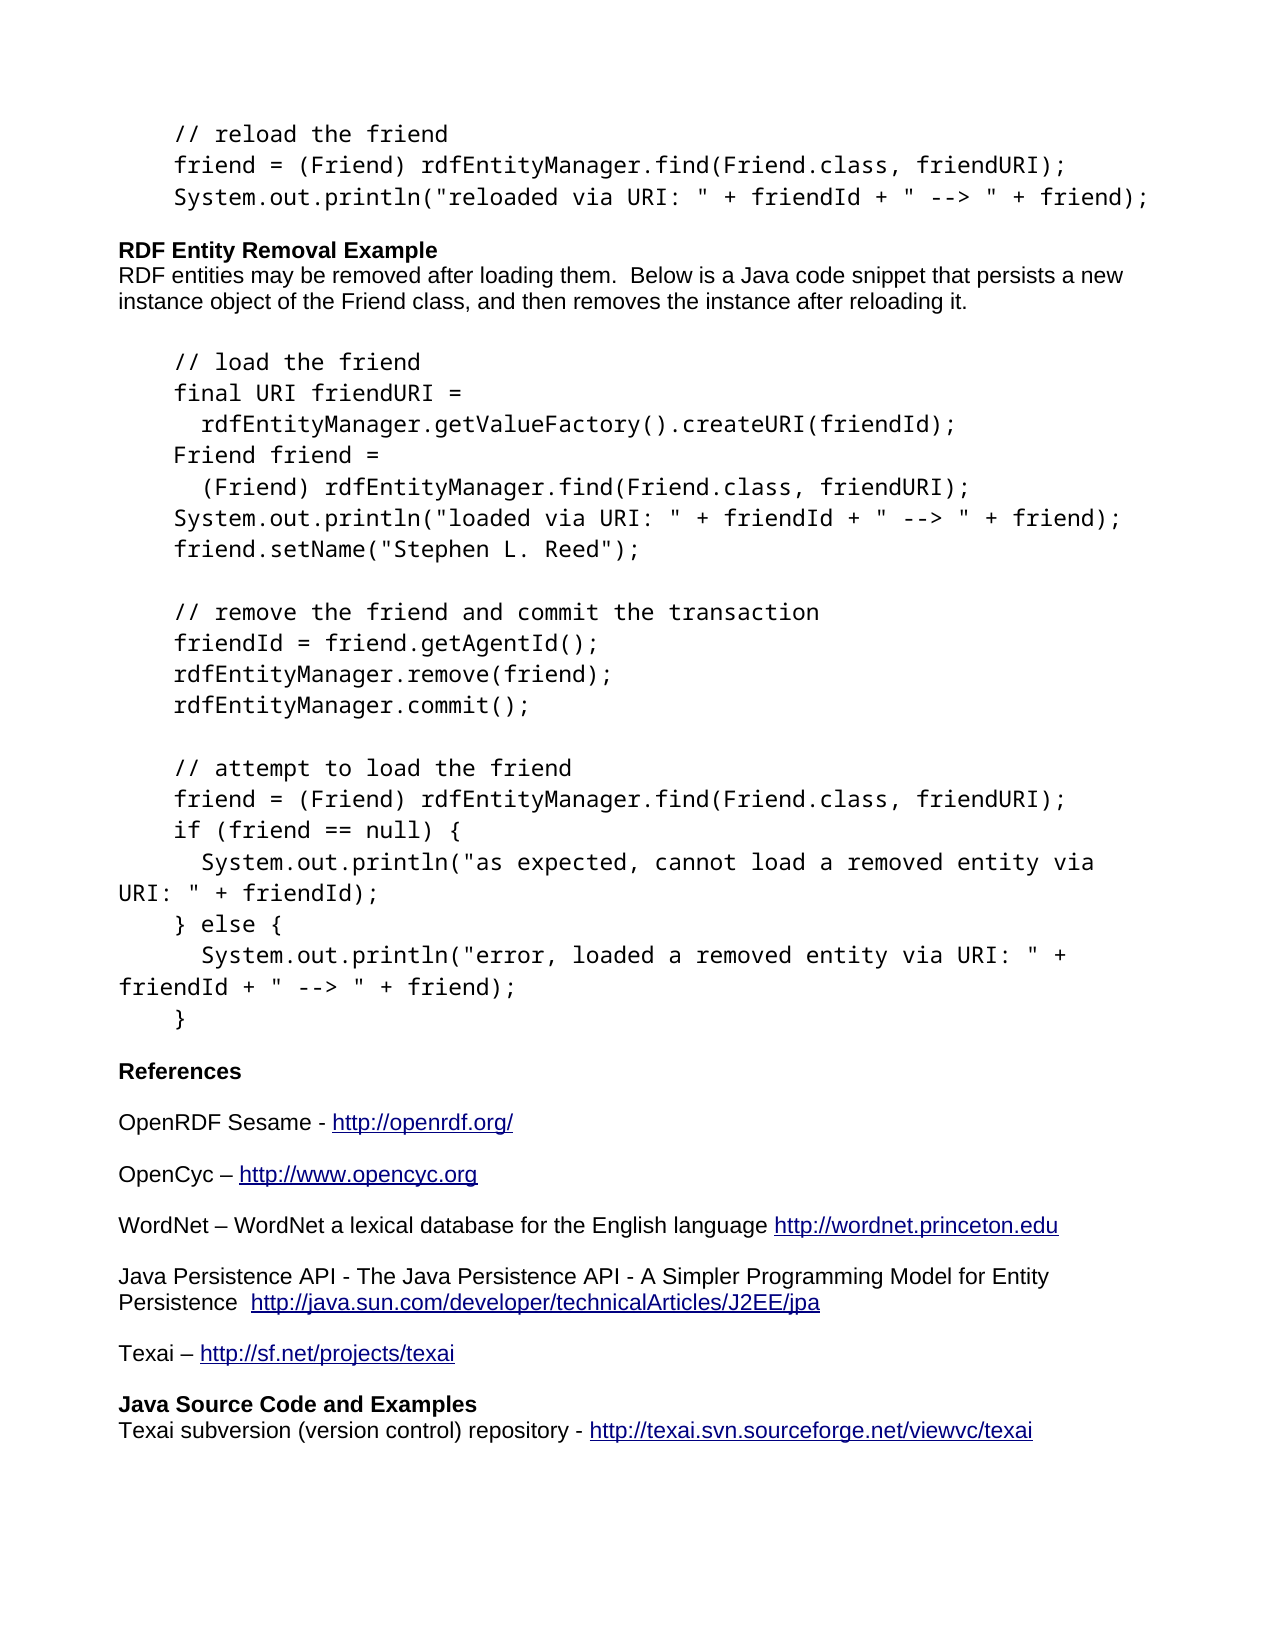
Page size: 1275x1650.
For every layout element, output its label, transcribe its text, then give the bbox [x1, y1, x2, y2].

text friend = (Friend) rdfEntityManager.find(Friend.class, friendURI); [118, 783, 1157, 814]
text friendId = friend.getAgentId(); [118, 627, 1157, 658]
text OpenRDF Sesame - http://openrdf.org/ [118, 1110, 1157, 1136]
text if (friend == null) { [118, 814, 1157, 846]
text // remove the friend and commit the transaction [118, 596, 1157, 627]
text rdfEntityManager.remove(friend); [118, 658, 1157, 689]
text final URI friendURI = [118, 377, 1157, 408]
text (Friend) rdfEntityManager.find(Friend.class, friendURI); [118, 471, 1157, 502]
text Texai – http://sf.net/projects/texai [118, 1341, 1157, 1366]
text } else { [118, 908, 1157, 939]
text Java Persistence API - The Java Persistence API - A Simpler Programming Model for Entity Persistence http://java.sun.com/developer/technicalArticles/J2EE/jpa [118, 1264, 1157, 1315]
text RDF Entity Removal Example [118, 237, 1157, 263]
text // attempt to load the friend [118, 752, 1157, 783]
text OpenCyc – http://www.opencyc.org [118, 1161, 1157, 1187]
text References [118, 1059, 1157, 1084]
text // reload the friend [118, 118, 1157, 149]
text System.out.println("loaded via URI: " + friendId + " --> " + friend); [118, 502, 1157, 533]
text friend.setName("Stephen L. Reed"); [118, 533, 1157, 564]
text System.out.println("reloaded via URI: " + friendId + " --> " + friend); [118, 181, 1157, 212]
text Java Source Code and Examples [118, 1392, 1157, 1417]
text Texai subversion (version control) repository - http://texai.svn.sourceforge.net/viewvc/texai [118, 1417, 1157, 1443]
text rdfEntityManager.commit(); [118, 689, 1157, 721]
text Friend friend = [118, 439, 1157, 471]
text System.out.println("as expected, cannot load a removed entity via URI: " + friendId); [118, 846, 1157, 908]
text WordNet – WordNet a lexical database for the English language http://wordnet.princeton.edu [118, 1212, 1157, 1238]
text } [118, 1002, 1157, 1033]
text friend = (Friend) rdfEntityManager.find(Friend.class, friendURI); [118, 149, 1157, 181]
text RDF entities may be removed after loading them. Below is a Java code snippet that persists a new instance object of the Friend class, and then removes the instance after reloading it. [118, 263, 1157, 314]
text rdfEntityManager.getValueFactory().createURI(friendId); [118, 408, 1157, 439]
text // load the friend [118, 346, 1157, 377]
text System.out.println("error, loaded a removed entity via URI: " + friendId + " --> " + friend); [118, 939, 1157, 1002]
